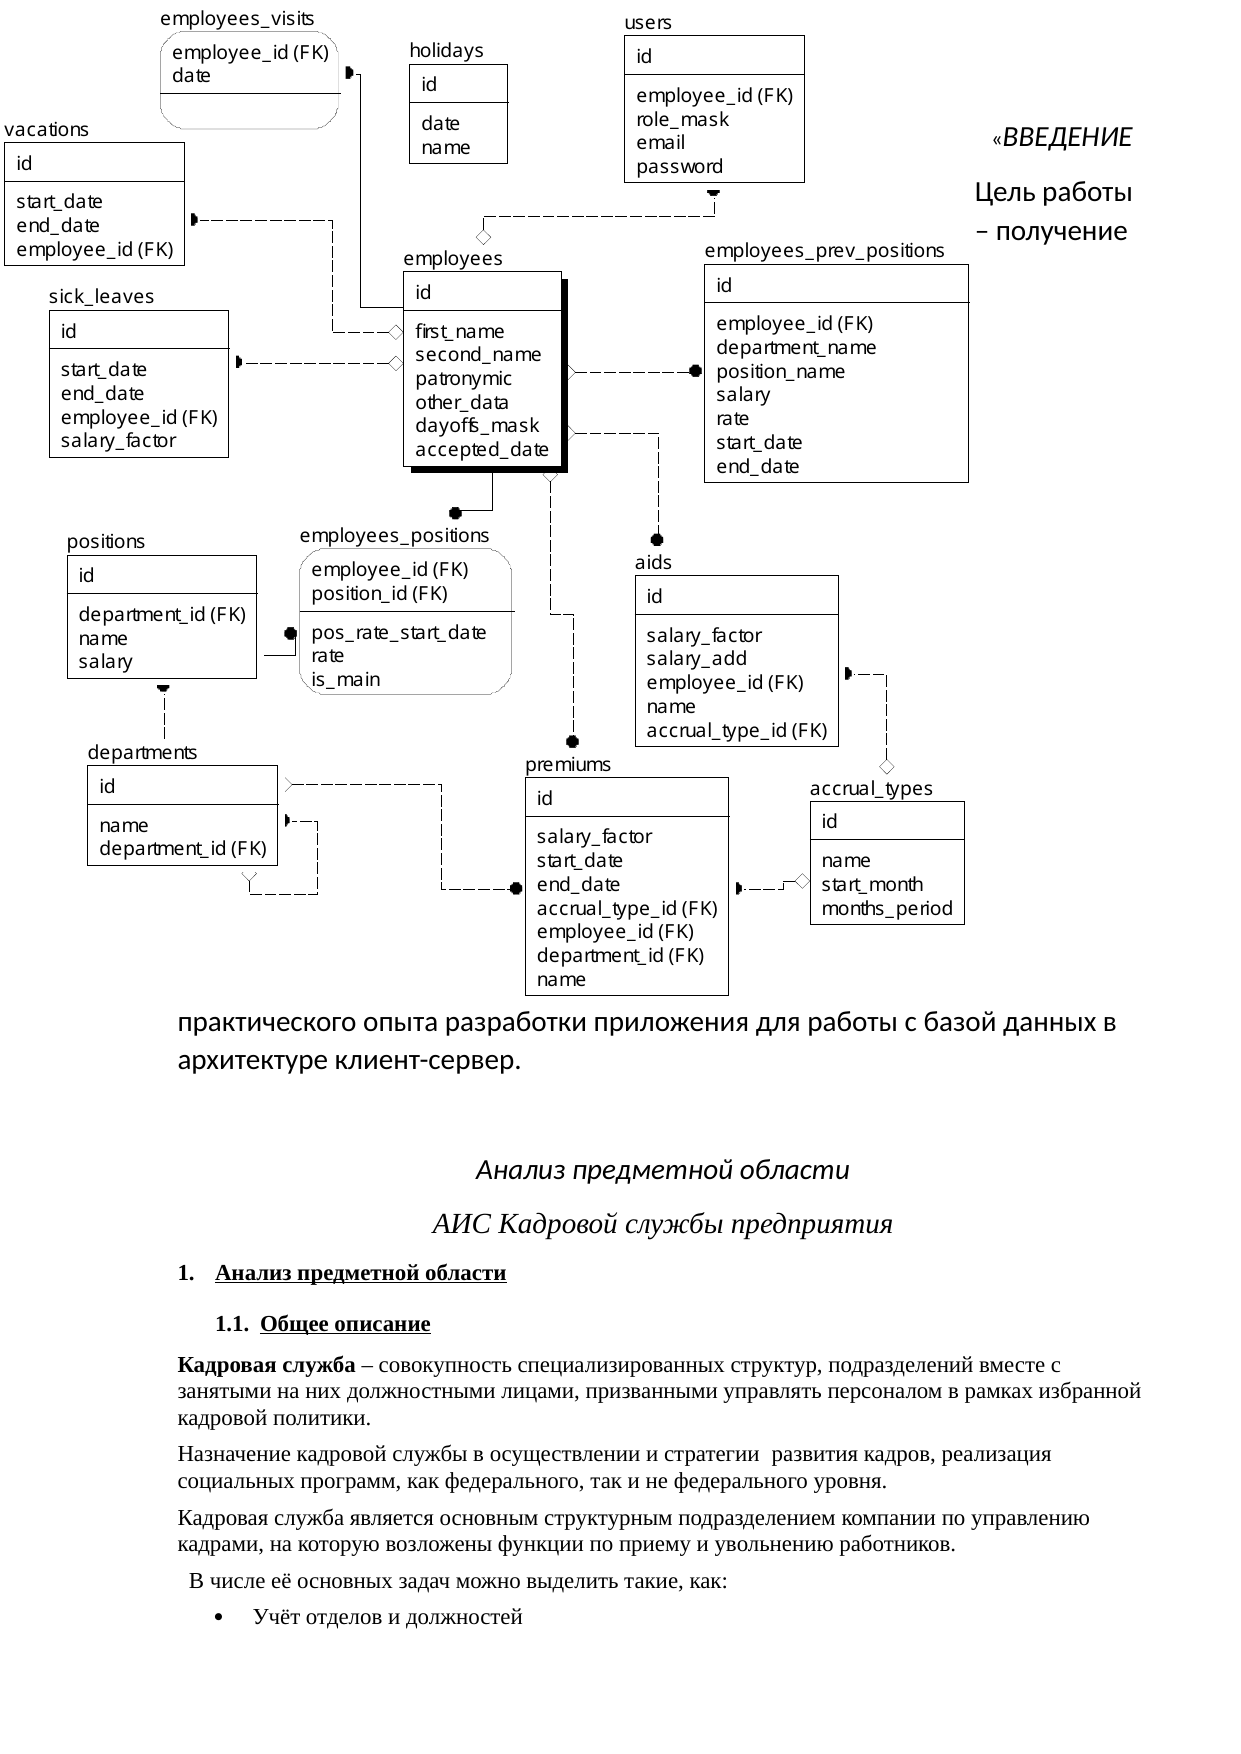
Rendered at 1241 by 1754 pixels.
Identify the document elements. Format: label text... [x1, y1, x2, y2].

text Анализ предметной области [177, 1151, 1152, 1187]
text Цель работы – получение практического опыта разработки приложения для работы с базой данных в архитектуре клиент-сервер. [177, 173, 1152, 1077]
list Учёт отделов и должностей [215, 1603, 1152, 1630]
text Кадровая служба – совокупность специализированных структур, подразделений вместе с занятыми на них должностными лицами, призванными управлять персоналом в рамках избранной кадровой политики. [177, 1351, 1152, 1430]
text «ВВЕДЕНИЕ [975, 118, 1152, 154]
text АИС Кадровой службы предприятия [177, 1206, 1152, 1240]
text Кадровая служба является основным структурным подразделением компании по управлению кадрами, на которую возложены функции по приему и увольнению работников. [177, 1503, 1152, 1556]
text В числе её основных задач можно выделить такие, как: [177, 1567, 1152, 1593]
list Общее описание [215, 1310, 1152, 1337]
list Анализ предметной области [177, 1259, 1152, 1286]
text Назначение кадровой службы в осуществлении и стратегии развития кадров, реализация социальных программ, как федерального, так и не федерального уровня. [177, 1440, 1152, 1493]
